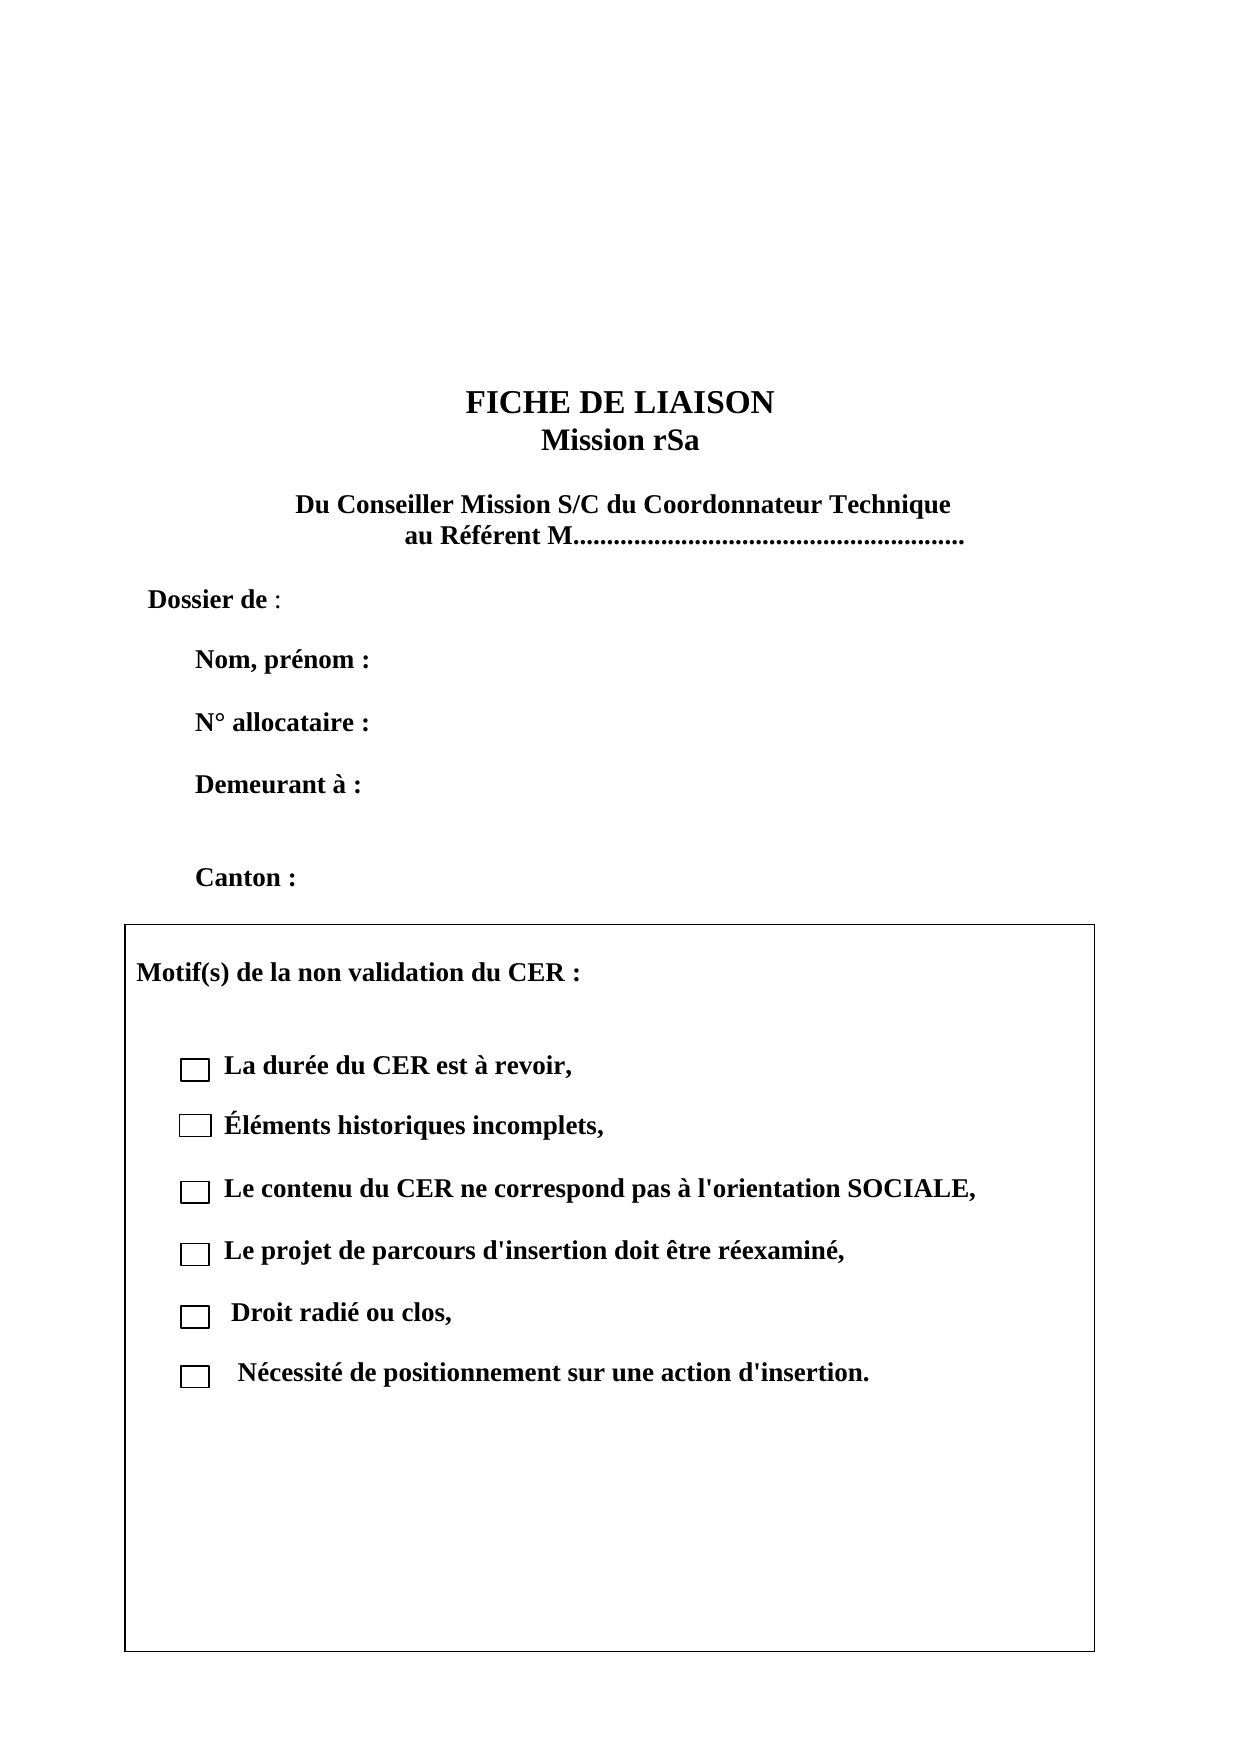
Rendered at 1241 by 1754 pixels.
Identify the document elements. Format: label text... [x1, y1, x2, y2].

text Mission rSa [148, 421, 1093, 457]
text FICHE DE LIAISON [148, 382, 1093, 421]
text au Référent M.......................................................... [148, 519, 1093, 550]
text Canton : [148, 862, 1093, 893]
text Demeurant à : [148, 768, 1093, 799]
table_header Motif(s) de la non validation du CER : La durée du CER est à revoir, Éléments historiques incomplets, Le contenu du CER ne correspond pas à l'orientation SOCIALE, Le projet de parcours d'insertion doit être réexaminé, Droit radié ou clos, Nécessité de positionnement sur une action d'insertion. [126, 925, 1094, 1651]
text N° allocataire : [148, 706, 1093, 737]
text Nom, prénom : [148, 643, 1093, 675]
text Du Conseiller Mission S/C du Coordonnateur Technique [148, 488, 1093, 519]
text Dossier de : [148, 584, 1093, 615]
